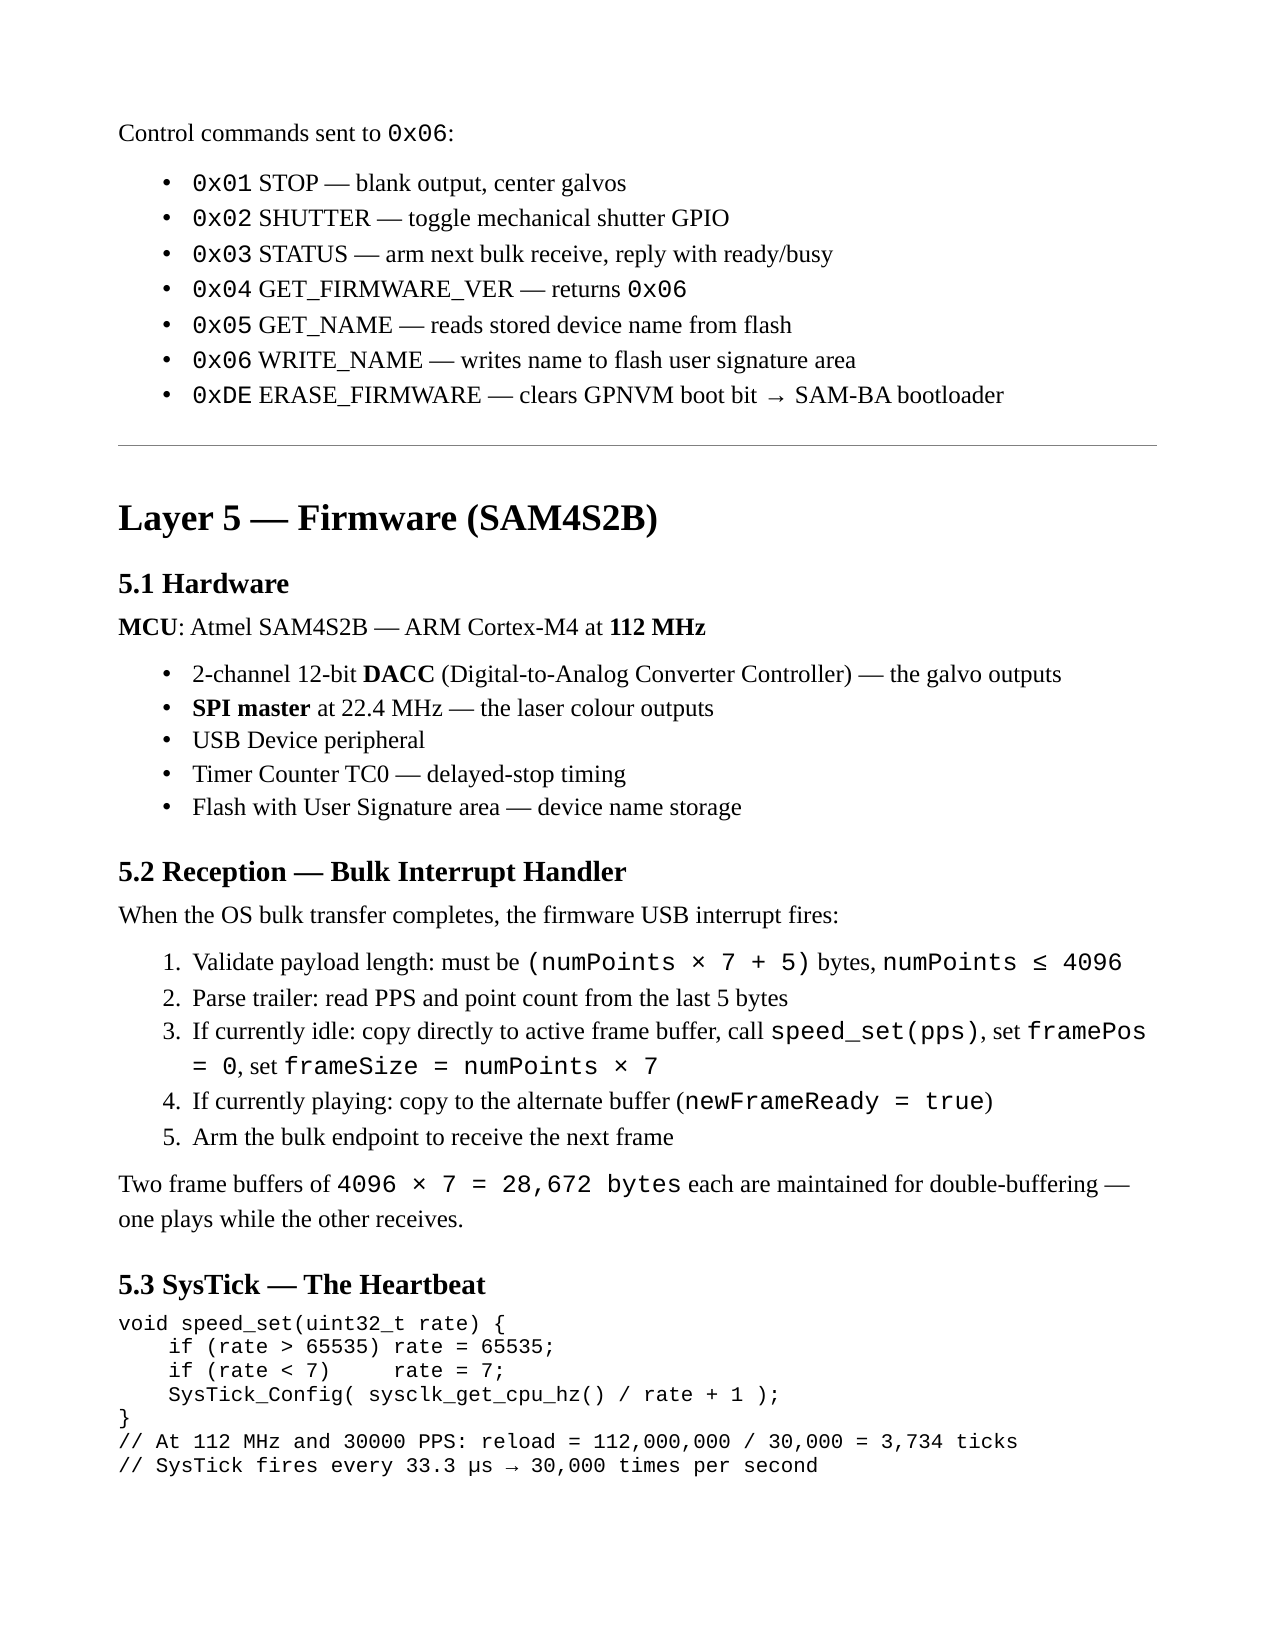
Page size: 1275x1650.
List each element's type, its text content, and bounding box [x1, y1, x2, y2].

list 0x02 SHUTTER — toggle mechanical shutter GPIO [162, 203, 1157, 234]
text // SysTick fires every 33.3 µs → 30,000 times per second [118, 1455, 1157, 1478]
list 0x01 STOP — blank output, center galvos [162, 168, 1157, 199]
list 0x06 WRITE_NAME — writes name to flash user signature area [162, 345, 1157, 376]
subtitle 5.3 SysTick — The Heartbeat [118, 1267, 1157, 1300]
text Control commands sent to 0x06: [118, 118, 1157, 149]
subtitle 5.1 Hardware [118, 566, 1157, 599]
text MCU: Atmel SAM4S2B — ARM Cortex-M4 at 112 MHz [118, 612, 1157, 641]
list SPI master at 22.4 MHz — the laser colour outputs [162, 693, 1157, 721]
list 0x03 STATUS — arm next bulk receive, reply with ready/busy [162, 239, 1157, 270]
list Timer Counter TC0 — delayed-stop timing [162, 759, 1157, 787]
text } [118, 1407, 1157, 1431]
text When the OS bulk transfer completes, the firmware USB interrupt fires: [118, 900, 1157, 929]
list 0x05 GET_NAME — reads stored device name from flash [162, 310, 1157, 341]
list USB Device peripheral [162, 726, 1157, 754]
list If currently playing: copy to the alternate buffer (newFrameReady = true) [162, 1086, 1157, 1117]
subtitle Layer 5 — Firmware (SAM4S2B) [118, 496, 1157, 539]
text // At 112 MHz and 30000 PPS: reload = 112,000,000 / 30,000 = 3,734 ticks [118, 1431, 1157, 1455]
text void speed_set(uint32_t rate) { [118, 1313, 1157, 1336]
text SysTick_Config( sysclk_get_cpu_hz() / rate + 1 ); [118, 1384, 1157, 1407]
text if (rate > 65535) rate = 65535; [118, 1336, 1157, 1360]
subtitle 5.2 Reception — Bulk Interrupt Handler [118, 854, 1157, 887]
text Two frame buffers of 4096 × 7 = 28,672 bytes each are maintained for double-buffering — one plays while the other receives. [118, 1169, 1157, 1233]
list Arm the bulk endpoint to receive the next frame [162, 1122, 1157, 1151]
list Parse trailer: read PPS and point count from the last 5 bytes [162, 983, 1157, 1012]
list If currently idle: copy directly to active frame buffer, call speed_set(pps), set framePos = 0, set frameSize = numPoints × 7 [162, 1016, 1157, 1082]
list Validate payload length: must be (numPoints × 7 + 5) bytes, numPoints ≤ 4096 [162, 947, 1157, 978]
list 0xDE ERASE_FIRMWARE — clears GPNVM boot bit → SAM-BA bootloader [162, 381, 1157, 411]
list 0x04 GET_FIRMWARE_VER — returns 0x06 [162, 274, 1157, 305]
list Flash with User Signature area — device name storage [162, 792, 1157, 820]
text if (rate < 7) rate = 7; [118, 1360, 1157, 1384]
list 2-channel 12-bit DACC (Digital-to-Analog Converter Controller) — the galvo outputs [162, 659, 1157, 688]
